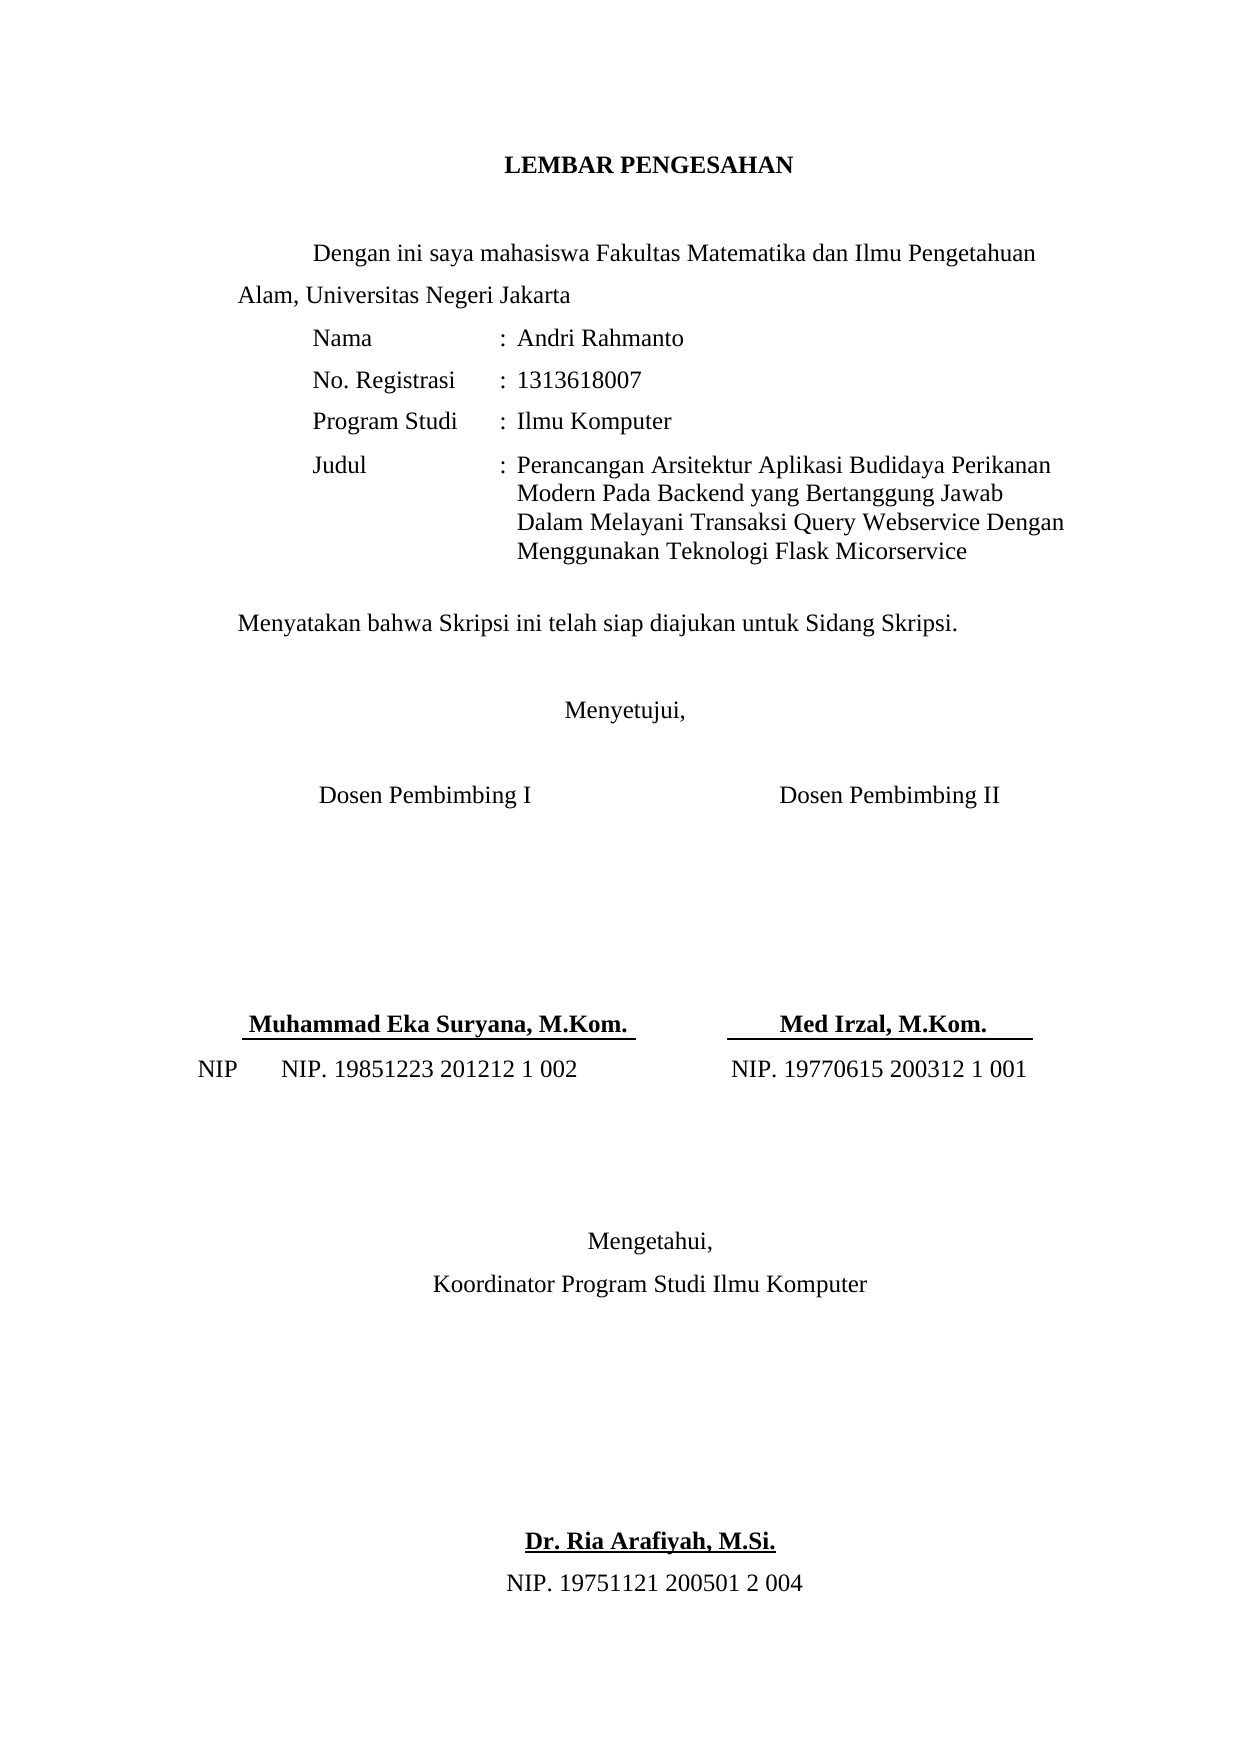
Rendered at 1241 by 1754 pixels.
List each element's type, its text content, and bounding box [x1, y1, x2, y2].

table_header Muhammad Eka Suryana, M.Kom. [242, 1009, 636, 1038]
table_cell NIP NIP. 19851223 201212 1 002 [238, 1040, 727, 1083]
text Menyatakan bahwa Skripsi ini telah siap diajukan untuk Sidang Skripsi. [237, 608, 1090, 637]
table_cell [238, 1083, 727, 1126]
table_cell : [473, 365, 506, 406]
text Menyetujui, [150, 695, 1100, 724]
table_cell No. Registrasi [313, 365, 473, 406]
text NIP. 19751121 200501 2 004 [450, 1568, 1090, 1597]
table_header Med Irzal, M.Kom. [727, 1009, 1039, 1038]
table_header : [473, 323, 506, 365]
table_cell Judul [313, 450, 473, 565]
table_cell NIP. 19770615 200312 1 001 [727, 1040, 1039, 1083]
table_cell Perancangan Arsitektur Aplikasi Budidaya Perikanan Modern Pada Backend yang Bertanggung Jawab Dalam Melayani Transaksi Query Webservice Dengan Menggunakan Teknologi Flask Micorservice [506, 450, 1064, 565]
table_cell : [473, 450, 506, 565]
table_header [636, 1009, 727, 1038]
text Dr. Ria Arafiyah, M.Si. [150, 1526, 1150, 1555]
table_header [238, 1009, 242, 1038]
table_header Andri Rahmanto [506, 323, 1064, 365]
text Koordinator Program Studi Ilmu Komputer [150, 1269, 1150, 1298]
text Dengan ini saya mahasiswa Fakultas Matematika dan Ilmu Pengetahuan Alam, Universitas Negeri Jakarta [237, 238, 1040, 308]
table_cell Ilmu Komputer [506, 406, 1064, 450]
table_header Nama [313, 323, 473, 365]
table_cell 1313618007 [506, 365, 1064, 406]
table_cell Program Studi [313, 406, 473, 450]
text Dosen Pembimbing I Dosen Pembimbing II [269, 780, 1090, 809]
table_cell : [473, 406, 506, 450]
text LEMBAR PENGESAHAN [504, 150, 1090, 179]
table_cell [727, 1083, 1039, 1126]
text Mengetahui, [150, 1226, 1150, 1254]
